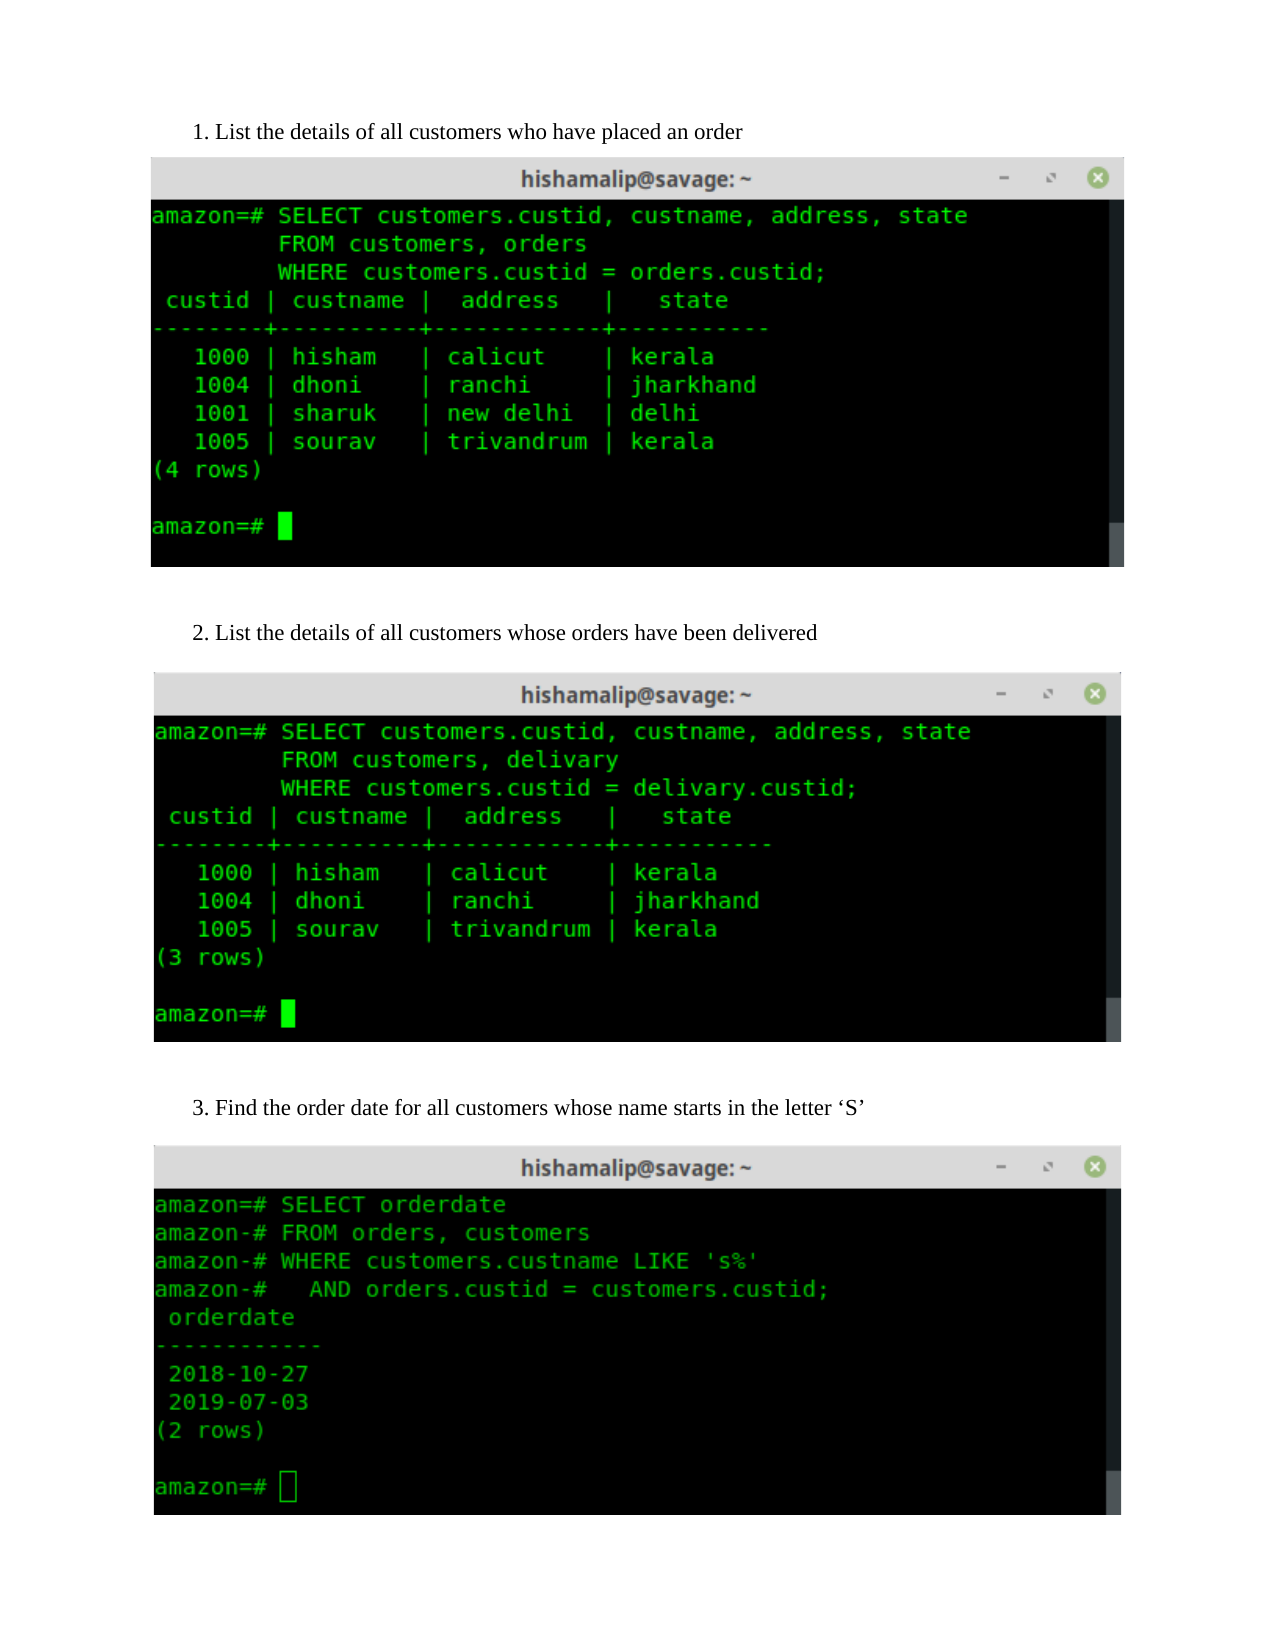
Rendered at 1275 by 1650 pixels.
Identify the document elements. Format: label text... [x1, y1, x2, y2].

picture [153, 672, 1122, 1042]
text 3. Find the order date for all customers whose name starts in the letter ‘S’ [118, 1094, 1157, 1120]
text 2. List the details of all customers whose orders have been delivered [118, 619, 1157, 645]
picture [153, 1145, 1122, 1515]
text 1. List the details of all customers who have placed an order [118, 118, 1157, 144]
picture [150, 157, 1125, 567]
